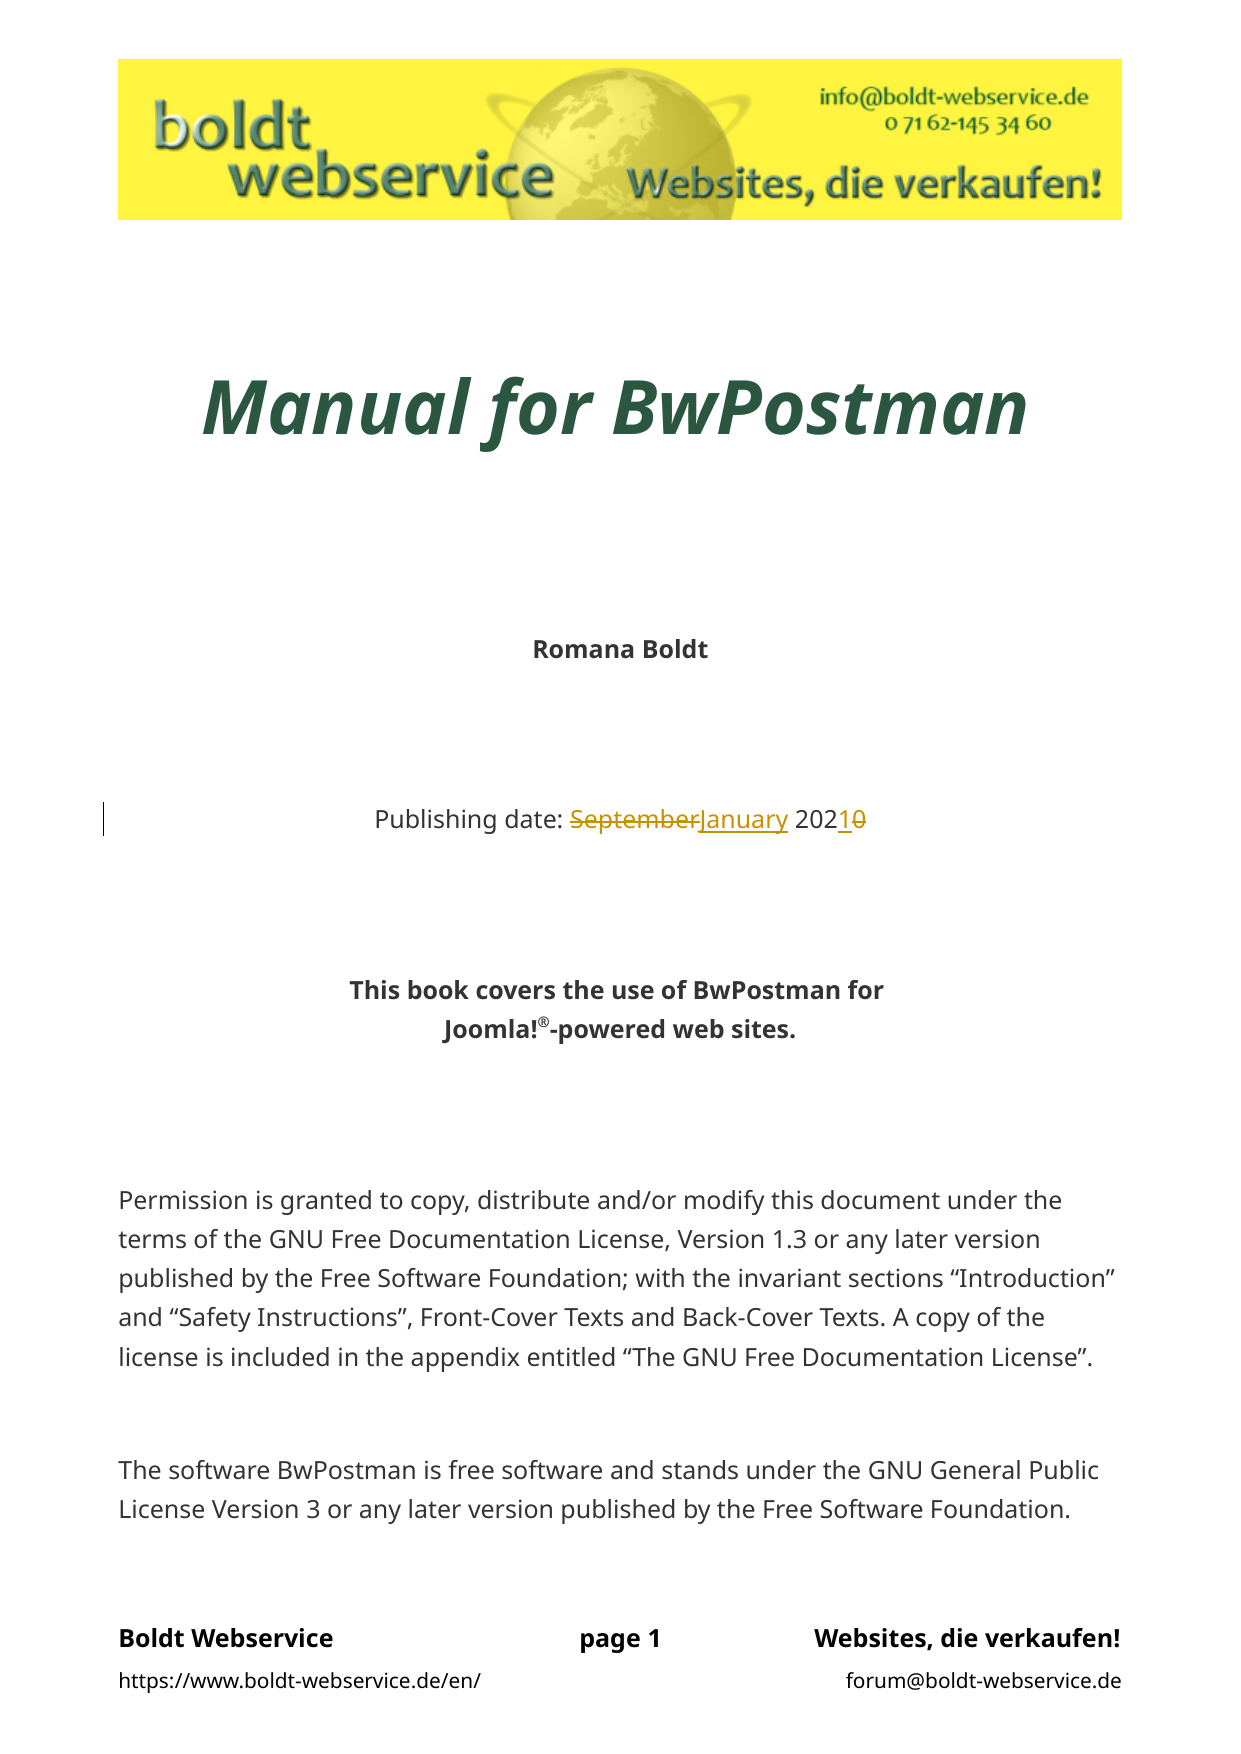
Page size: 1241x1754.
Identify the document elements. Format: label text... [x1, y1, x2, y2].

text Publishing date: January 2021 [118, 802, 1122, 836]
text Romana Boldt [118, 632, 1122, 666]
text The software BwPostman is free software and stands under the GNU General Public License Version 3 or any later version published by the Free Software Foundation. [118, 1453, 1122, 1526]
text Manual for BwPostman [118, 354, 1122, 457]
picture [118, 59, 1123, 220]
text This book covers the use of BwPostman for Joomla!®-powered web sites. [118, 973, 1122, 1046]
text Permission is granted to copy, distribute and/or modify this document under the terms of the GNU Free Documentation License, Version 1.3 or any later version published by the Free Software Foundation; with the invariant sections “Introduction” and “Safety Instructions”, Front-Cover Texts and Back-Cover Texts. A copy of the license is included in the appendix entitled “The GNU Free Documentation License”. [118, 1183, 1122, 1373]
